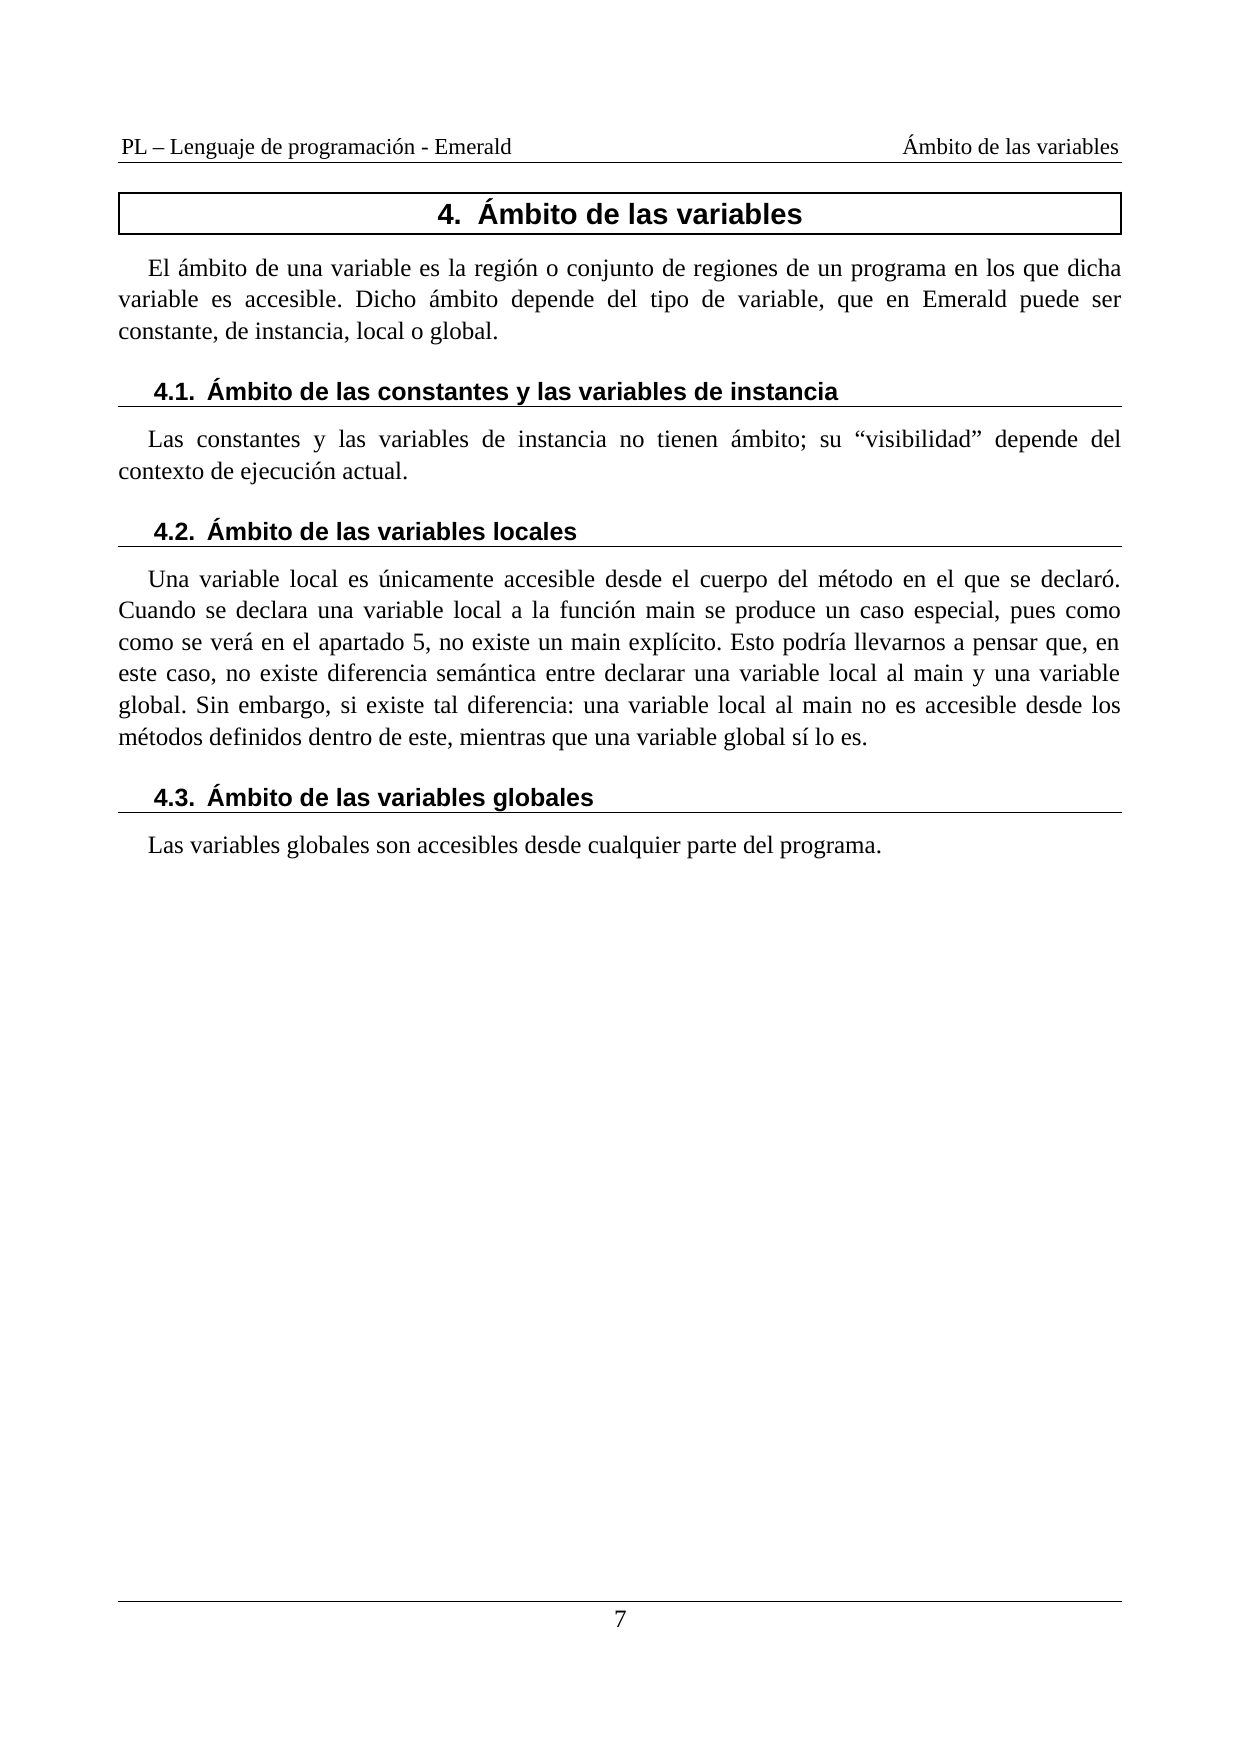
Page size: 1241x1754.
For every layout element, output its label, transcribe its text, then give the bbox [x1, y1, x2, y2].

subtitle Ámbito de las variables locales [118, 517, 1122, 546]
subtitle Ámbito de las variables [120, 194, 1120, 233]
text El ámbito de una variable es la región o conjunto de regiones de un programa en los que dicha variable es accesible. Dicho ámbito depende del tipo de variable, que en Emerald puede ser constante, de instancia, local o global. [118, 253, 1122, 345]
subtitle Ámbito de las variables globales [118, 783, 1122, 812]
text Una variable local es únicamente accesible desde el cuerpo del método en el que se declaró. Cuando se declara una variable local a la función main se produce un caso especial, pues como como se verá en el apartado 5, no existe un main explícito. Esto podría llevarnos a pensar que, en este caso, no existe diferencia semántica entre declarar una variable local al main y una variable global. Sin embargo, si existe tal diferencia: una variable local al main no es accesible desde los métodos definidos dentro de este, mientras que una variable global sí lo es. [118, 564, 1122, 750]
text Las variables globales son accesibles desde cualquier parte del programa. [118, 830, 1122, 858]
text Las constantes y las variables de instancia no tienen ámbito; su “visibilidad” depende del contexto de ejecución actual. [118, 424, 1122, 484]
subtitle Ámbito de las constantes y las variables de instancia [118, 377, 1122, 406]
